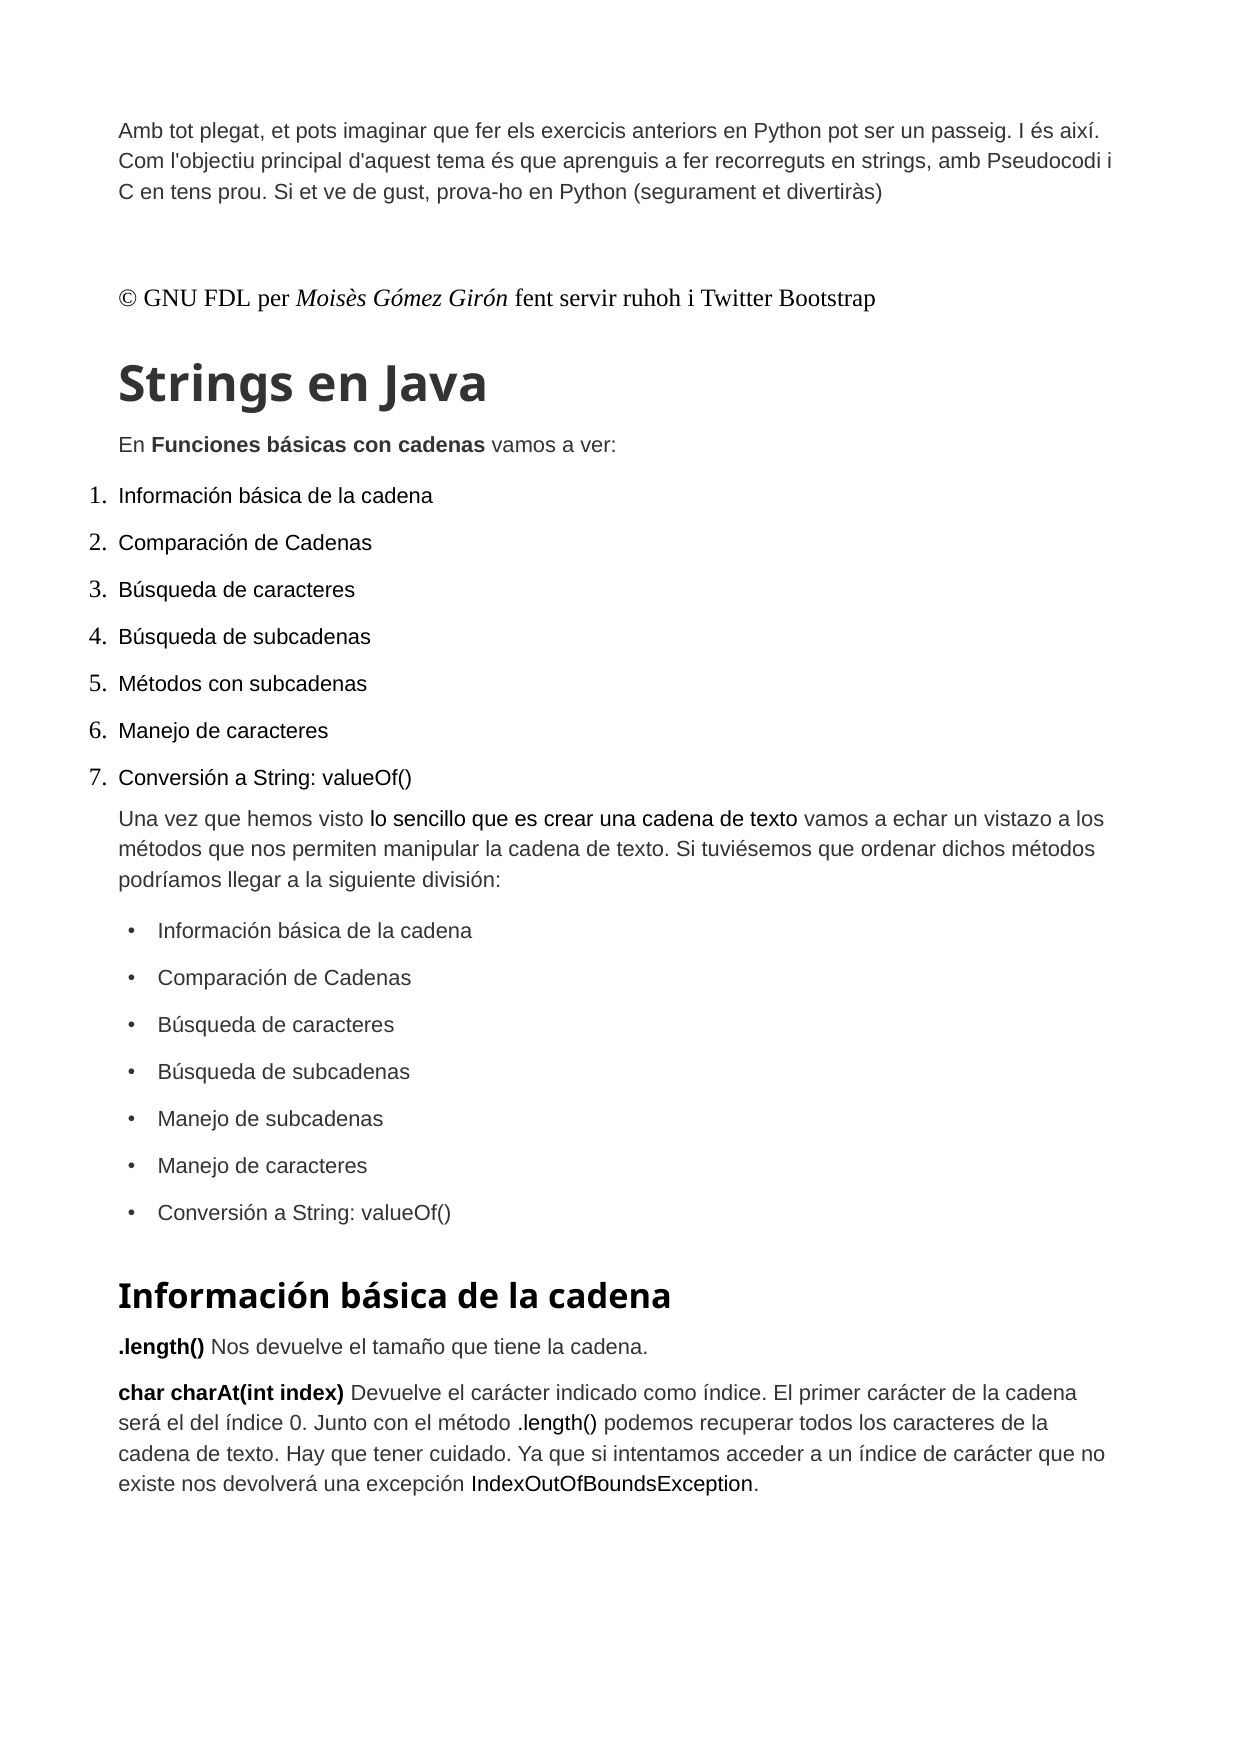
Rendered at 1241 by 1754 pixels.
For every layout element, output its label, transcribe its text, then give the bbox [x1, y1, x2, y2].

list Comparación de Cadenas [128, 959, 1122, 990]
text © GNU FDL per Moisès Gómez Girón fent servir ruhoh i Twitter Bootstrap [118, 283, 1122, 311]
text Amb tot plegat, et pots imaginar que fer els exercicis anteriors en Python pot ser un passeig. I és així. Com l'objectiu principal d'aquest tema és que aprenguis a fer recorreguts en strings, amb Pseudocodi i C en tens prou. Si et ve de gust, prova-ho en Python (segurament et divertiràs) [118, 118, 1122, 204]
list Manejo de caracteres [128, 1147, 1122, 1178]
list Búsqueda de caracteres [118, 572, 1122, 603]
text En Funciones básicas con cadenas vamos a ver: [118, 432, 1122, 457]
text Una vez que hemos visto lo sencillo que es crear una cadena de texto vamos a echar un vistazo a los métodos que nos permiten manipular la cadena de texto. Si tuviésemos que ordenar dichos métodos podríamos llegar a la siguiente división: [118, 806, 1122, 892]
list Búsqueda de caracteres [128, 1006, 1122, 1037]
list Conversión a String: valueOf() [128, 1193, 1122, 1225]
list Métodos con subcadenas [118, 665, 1122, 697]
subtitle Strings en Java [118, 348, 1122, 416]
subtitle Información básica de la cadena [118, 1256, 1122, 1318]
list Búsqueda de subcadenas [118, 618, 1122, 650]
list Información básica de la cadena [118, 478, 1122, 509]
list Comparación de Cadenas [118, 525, 1122, 556]
list Información básica de la cadena [128, 912, 1122, 943]
list Manejo de subcadenas [128, 1100, 1122, 1131]
list Manejo de caracteres [118, 712, 1122, 743]
list Búsqueda de subcadenas [128, 1053, 1122, 1084]
list Conversión a String: valueOf() [118, 759, 1122, 790]
text .length() Nos devuelve el tamaño que tiene la cadena. [118, 1334, 1122, 1359]
text char charAt(int index) Devuelve el carácter indicado como índice. El primer carácter de la cadena será el del índice 0. Junto con el método .length() podemos recuperar todos los caracteres de la cadena de texto. Hay que tener cuidado. Ya que si intentamos acceder a un índice de carácter que no existe nos devolverá una excepción IndexOutOfBoundsException. [118, 1380, 1122, 1496]
